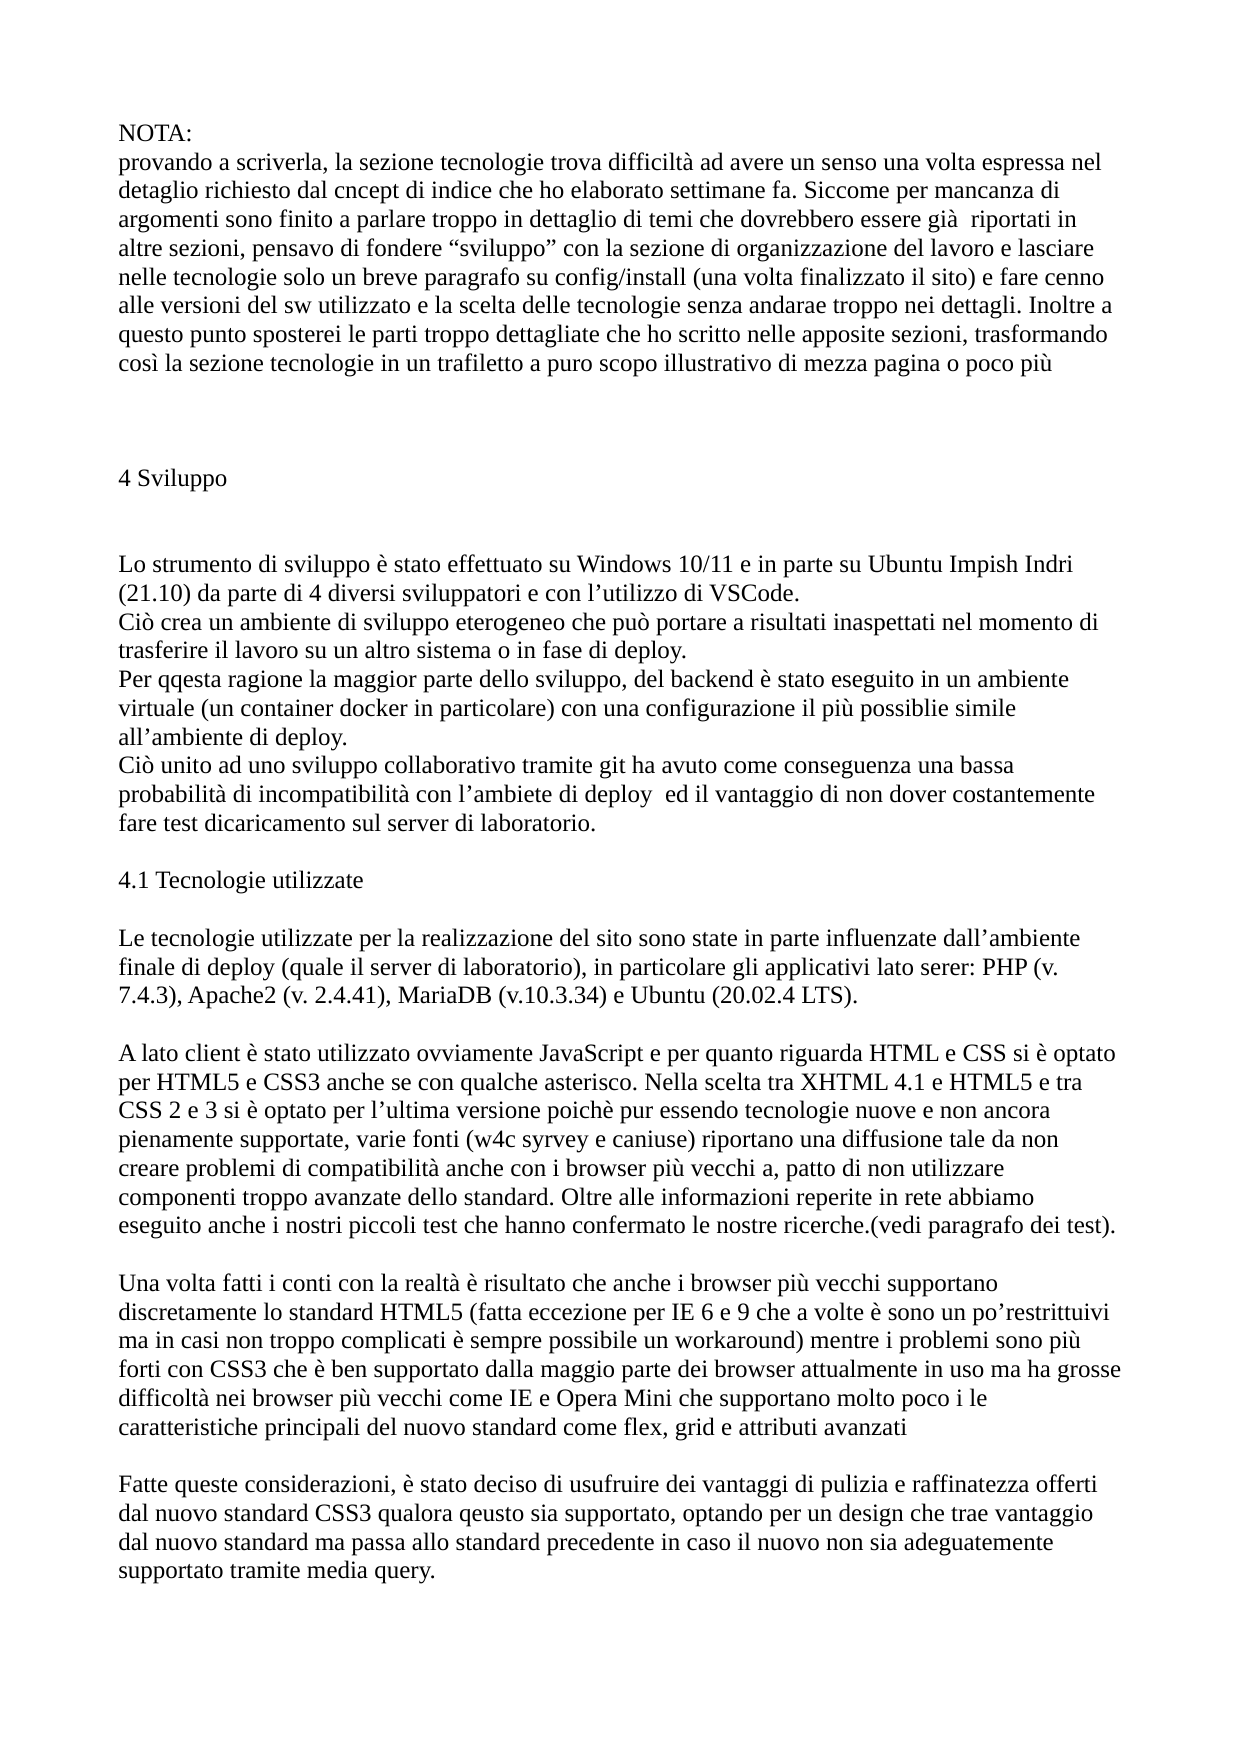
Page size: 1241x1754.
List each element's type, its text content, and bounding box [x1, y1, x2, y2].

text Le tecnologie utilizzate per la realizzazione del sito sono state in parte influenzate dall’ambiente finale di deploy (quale il server di laboratorio), in particolare gli applicativi lato serer: PHP (v. 7.4.3), Apache2 (v. 2.4.41), MariaDB (v.10.3.34) e Ubuntu (20.02.4 LTS). [118, 923, 1122, 1009]
text Ciò crea un ambiente di sviluppo eterogeneo che può portare a risultati inaspettati nel momento di trasferire il lavoro su un altro sistema o in fase di deploy. [118, 607, 1122, 664]
text Fatte queste considerazioni, è stato deciso di usufruire dei vantaggi di pulizia e raffinatezza offerti dal nuovo standard CSS3 qualora qeusto sia supportato, optando per un design che trae vantaggio dal nuovo standard ma passa allo standard precedente in caso il nuovo non sia adeguatemente supportato tramite media query. [118, 1469, 1122, 1584]
text provando a scriverla, la sezione tecnologie trova difficiltà ad avere un senso una volta espressa nel detaglio richiesto dal cncept di indice che ho elaborato settimane fa. Siccome per mancanza di argomenti sono finito a parlare troppo in dettaglio di temi che dovrebbero essere già riportati in altre sezioni, pensavo di fondere “sviluppo” con la sezione di organizzazione del lavoro e lasciare nelle tecnologie solo un breve paragrafo su config/install (una volta finalizzato il sito) e fare cenno alle versioni del sw utilizzato e la scelta delle tecnologie senza andarae troppo nei dettagli. Inoltre a questo punto sposterei le parti troppo dettagliate che ho scritto nelle apposite sezioni, trasformando così la sezione tecnologie in un trafiletto a puro scopo illustrativo di mezza pagina o poco più [118, 147, 1122, 377]
text NOTA: [118, 118, 1122, 147]
text A lato client è stato utilizzato ovviamente JavaScript e per quanto riguarda HTML e CSS si è optato per HTML5 e CSS3 anche se con qualche asterisco. Nella scelta tra XHTML 4.1 e HTML5 e tra CSS 2 e 3 si è optato per l’ultima versione poichè pur essendo tecnologie nuove e non ancora pienamente supportate, varie fonti (w4c syrvey e caniuse) riportano una diffusione tale da non creare problemi di compatibilità anche con i browser più vecchi a, patto di non utilizzare componenti troppo avanzate dello standard. Oltre alle informazioni reperite in rete abbiamo eseguito anche i nostri piccoli test che hanno confermato le nostre ricerche.(vedi paragrafo dei test). [118, 1038, 1122, 1239]
text Per qqesta ragione la maggior parte dello sviluppo, del backend è stato eseguito in un ambiente virtuale (un container docker in particolare) con una configurazione il più possiblie simile all’ambiente di deploy. [118, 664, 1122, 751]
text Lo strumento di sviluppo è stato effettuato su Windows 10/11 e in parte su Ubuntu Impish Indri (21.10) da parte di 4 diversi sviluppatori e con l’utilizzo di VSCode. [118, 549, 1122, 607]
text Una volta fatti i conti con la realtà è risultato che anche i browser più vecchi supportano discretamente lo standard HTML5 (fatta eccezione per IE 6 e 9 che a volte è sono un po’restrittuivi ma in casi non troppo complicati è sempre possibile un workaround) mentre i problemi sono più forti con CSS3 che è ben supportato dalla maggio parte dei browser attualmente in uso ma ha grosse difficoltà nei browser più vecchi come IE e Opera Mini che supportano molto poco i le caratteristiche principali del nuovo standard come flex, grid e attributi avanzati [118, 1268, 1122, 1441]
text 4.1 Tecnologie utilizzate [118, 866, 1122, 894]
text Ciò unito ad uno sviluppo collaborativo tramite git ha avuto come conseguenza una bassa probabilità di incompatibilità con l’ambiete di deploy ed il vantaggio di non dover costantemente fare test dicaricamento sul server di laboratorio. [118, 751, 1122, 837]
text 4 Sviluppo [118, 463, 1122, 492]
